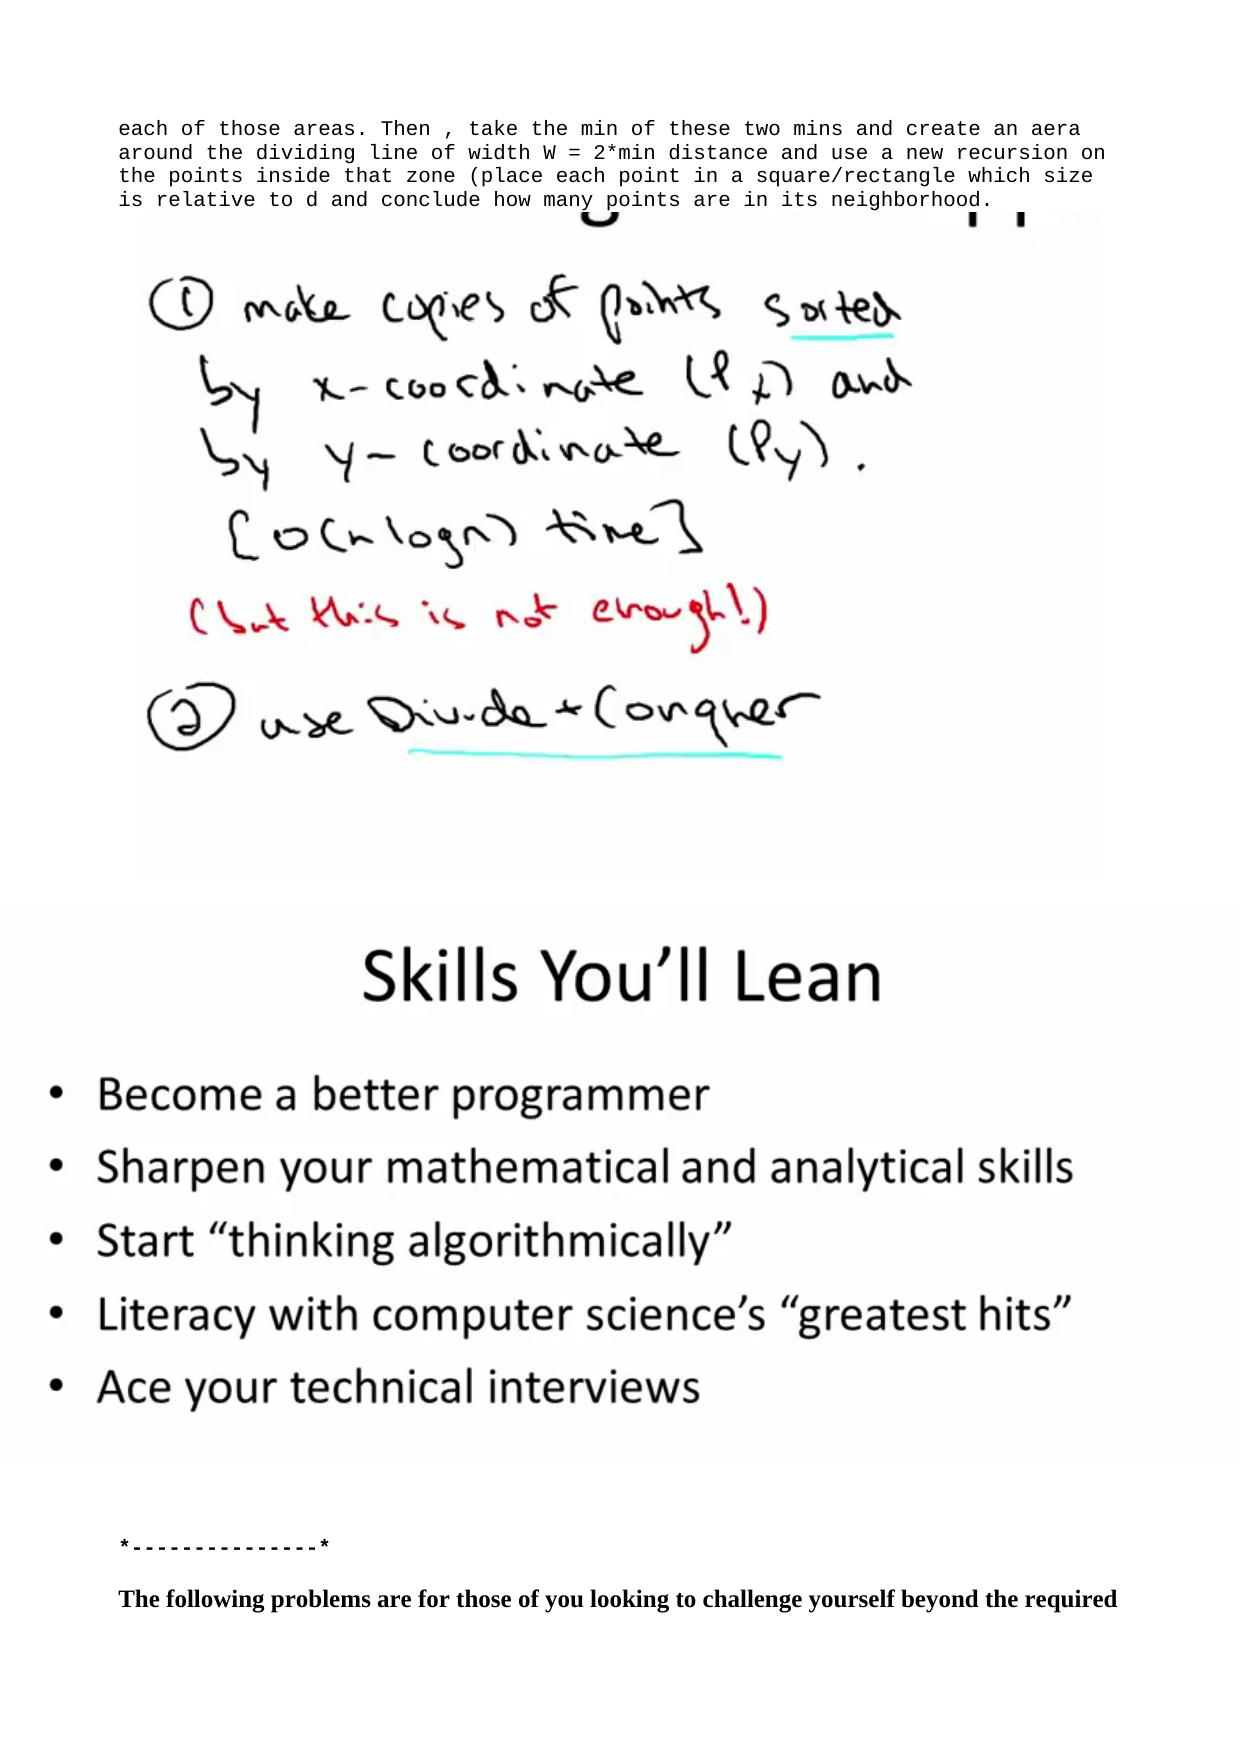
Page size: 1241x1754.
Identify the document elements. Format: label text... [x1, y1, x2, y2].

text *---------------* [118, 1537, 1122, 1561]
text The following problems are for those of you looking to challenge yourself beyond the required [118, 1584, 1122, 1613]
text each of those areas. Then , take the min of these two mins and create an aera around the dividing line of width W = 2*min distance and use a new recursion on the points inside that zone (place each point in a square/rectangle which size is relative to d and conclude how many points are in its neighborhood. [118, 118, 1122, 213]
picture [138, 212, 1103, 879]
picture [0, 902, 1241, 1466]
